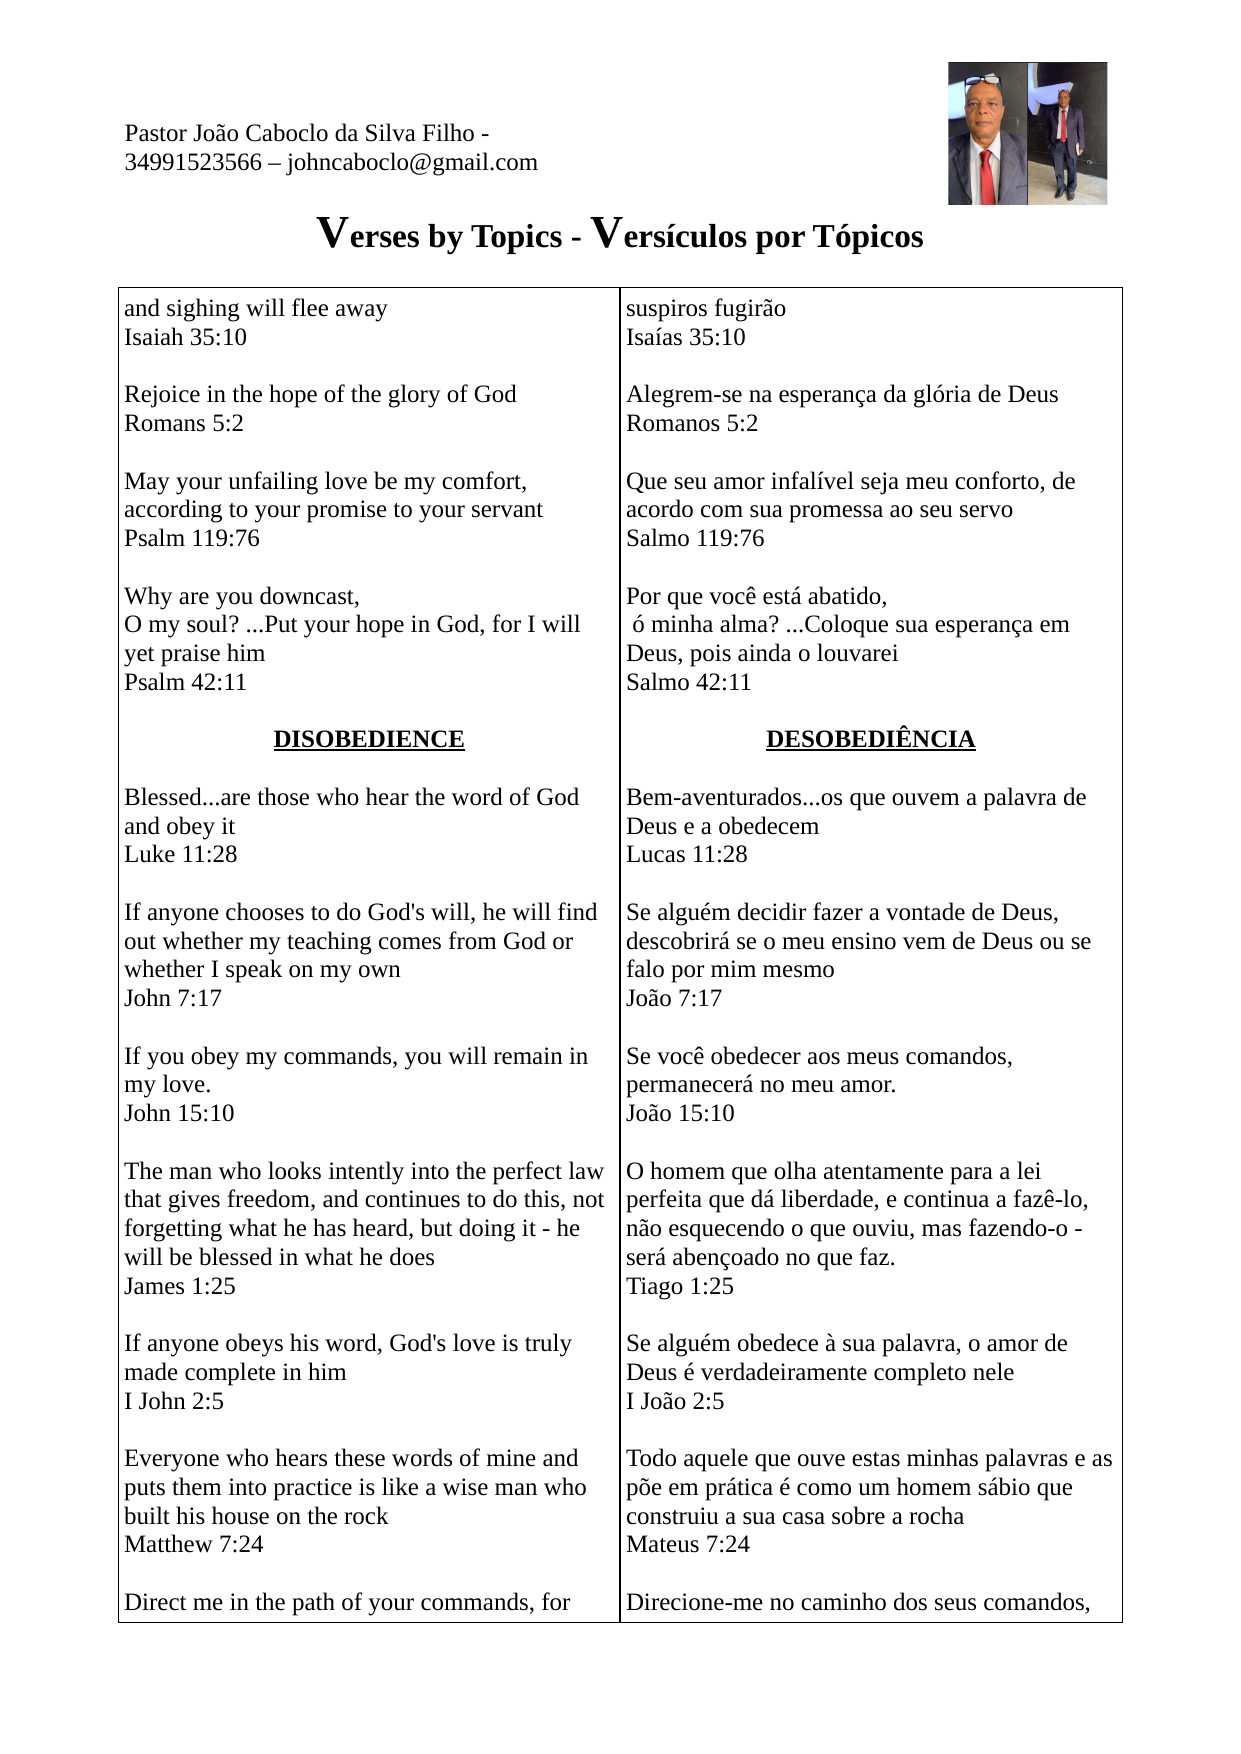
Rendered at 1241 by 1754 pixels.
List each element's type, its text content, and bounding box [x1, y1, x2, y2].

table_cell suspiros fugirão Isaías 35:10 Alegrem-se na esperança da glória de Deus Romanos 5:2 Que seu amor infalível seja meu conforto, de acordo com sua promessa ao seu servo Salmo 119:76 Por que você está abatido, ó minha alma? ...Coloque sua esperança em Deus, pois ainda o louvarei Salmo 42:11 DESOBEDIÊNCIA Bem-aventurados...os que ouvem a palavra de Deus e a obedecem Lucas 11:28 Se alguém decidir fazer a vontade de Deus, descobrirá se o meu ensino vem de Deus ou se falo por mim mesmo João 7:17 Se você obedecer aos meus comandos, permanecerá no meu amor. João 15:10 O homem que olha atentamente para a lei perfeita que dá liberdade, e continua a fazê-lo, não esquecendo o que ouviu, mas fazendo-o - será abençoado no que faz. Tiago 1:25 Se alguém obedece à sua palavra, o amor de Deus é verdadeiramente completo nele I João 2:5 Todo aquele que ouve estas minhas palavras e as põe em prática é como um homem sábio que construiu a sua casa sobre a rocha Mateus 7:24 Direcione-me no caminho dos seus comandos, [621, 288, 1122, 1622]
table_cell and sighing will flee away Isaiah 35:10 Rejoice in the hope of the glory of God Romans 5:2 May your unfailing love be my comfort, according to your promise to your servant Psalm 119:76 Why are you downcast, O my soul? ...Put your hope in God, for I will yet praise him Psalm 42:11 DISOBEDIENCE Blessed...are those who hear the word of God and obey it Luke 11:28 If anyone chooses to do God's will, he will find out whether my teaching comes from God or whether I speak on my own John 7:17 If you obey my commands, you will remain in my love. John 15:10 The man who looks intently into the perfect law that gives freedom, and continues to do this, not forgetting what he has heard, but doing it - he will be blessed in what he does James 1:25 If anyone obeys his word, God's love is truly made complete in him I John 2:5 Everyone who hears these words of mine and puts them into practice is like a wise man who built his house on the rock Matthew 7:24 Direct me in the path of your commands, for [119, 288, 619, 1622]
picture [948, 62, 1108, 205]
